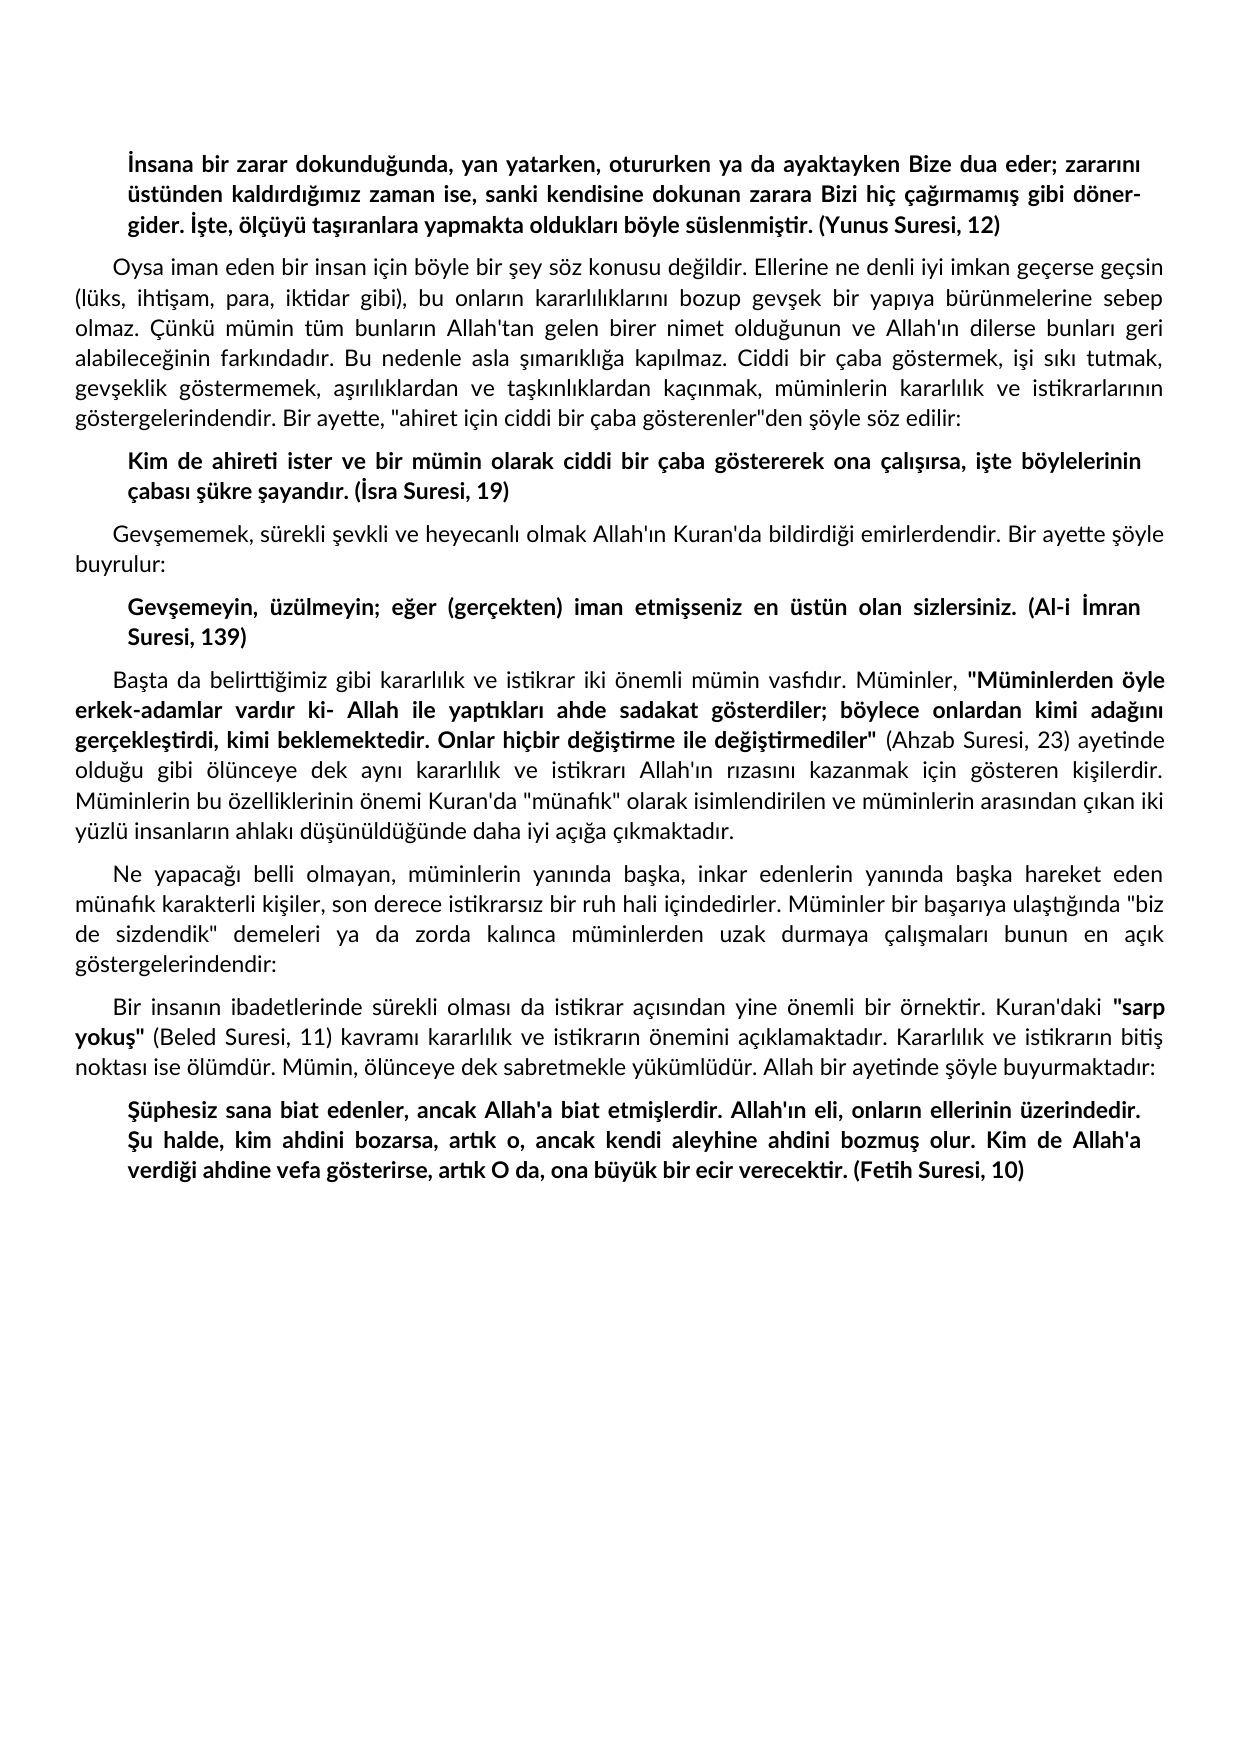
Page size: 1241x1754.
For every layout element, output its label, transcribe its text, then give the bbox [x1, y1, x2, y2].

text İnsana bir zarar dokunduğunda, yan yatarken, otururken ya da ayaktayken Bize dua eder; zararını üstünden kaldırdığımız zaman ise, sanki kendisine dokunan zarara Bizi hiç çağırmamış gibi döner-gider. İşte, ölçüyü taşıranlara yapmakta oldukları böyle süslenmiştir. (Yunus Suresi, 12) [127, 150, 1143, 238]
text Gevşemeyin, üzülmeyin; eğer (gerçekten) iman etmişseniz en üstün olan sizlersiniz. (Al-i İmran Suresi, 139) [127, 593, 1143, 650]
text Başta da belirttiğimiz gibi kararlılık ve istikrar iki önemli mümin vasfıdır. Müminler, "Müminlerden öyle erkek-adamlar vardır ki- Allah ile yaptıkları ahde sadakat gösterdiler; böylece onlardan kimi adağını gerçekleştirdi, kimi beklemektedir. Onlar hiçbir değiştirme ile değiştirmediler" (Ahzab Suresi, 23) ayetinde olduğu gibi ölünceye dek aynı kararlılık ve istikrarı Allah'ın rızasını kazanmak için gösteren kişilerdir. Müminlerin bu özelliklerinin önemi Kuran'da "münafık" olarak isimlendirilen ve müminlerin arasından çıkan iki yüzlü insanların ahlakı düşünüldüğünde daha iyi açığa çıkmaktadır. [75, 666, 1165, 844]
text Kim de ahireti ister ve bir mümin olarak ciddi bir çaba göstererek ona çalışırsa, işte böylelerinin çabası şükre şayandır. (İsra Suresi, 19) [127, 447, 1143, 504]
text Bir insanın ibadetlerinde sürekli olması da istikrar açısından yine önemli bir örnektir. Kuran'daki "sarp yokuş" (Beled Suresi, 11) kavramı kararlılık ve istikrarın önemini açıklamaktadır. Kararlılık ve istikrarın bitiş noktası ise ölümdür. Mümin, ölünceye dek sabretmekle yükümlüdür. Allah bir ayetinde şöyle buyurmaktadır: [75, 993, 1165, 1081]
text Gevşememek, sürekli şevkli ve heyecanlı olmak Allah'ın Kuran'da bildirdiği emirlerdendir. Bir ayette şöyle buyrulur: [75, 520, 1165, 577]
text Oysa iman eden bir insan için böyle bir şey söz konusu değildir. Ellerine ne denli iyi imkan geçerse geçsin (lüks, ihtişam, para, iktidar gibi), bu onların kararlılıklarını bozup gevşek bir yapıya bürünmelerine sebep olmaz. Çünkü mümin tüm bunların Allah'tan gelen birer nimet olduğunun ve Allah'ın dilerse bunları geri alabileceğinin farkındadır. Bu nedenle asla şımarıklığa kapılmaz. Ciddi bir çaba göstermek, işi sıkı tutmak, gevşeklik göstermemek, aşırılıklardan ve taşkınlıklardan kaçınmak, müminlerin kararlılık ve istikrarlarının göstergelerindendir. Bir ayette, "ahiret için ciddi bir çaba gösterenler"den şöyle söz edilir: [75, 253, 1165, 432]
text Şüphesiz sana biat edenler, ancak Allah'a biat etmişlerdir. Allah'ın eli, onların ellerinin üzerindedir. Şu halde, kim ahdini bozarsa, artık o, ancak kendi aleyhine ahdini bozmuş olur. Kim de Allah'a verdiği ahdine vefa gösterirse, artık O da, ona büyük bir ecir verecektir. (Fetih Suresi, 10) [127, 1096, 1143, 1184]
text Ne yapacağı belli olmayan, müminlerin yanında başka, inkar edenlerin yanında başka hareket eden münafık karakterli kişiler, son derece istikrarsız bir ruh hali içindedirler. Müminler bir başarıya ulaştığında "biz de sizdendik" demeleri ya da zorda kalınca müminlerden uzak durmaya çalışmaları bunun en açık göstergelerindendir: [75, 859, 1165, 977]
